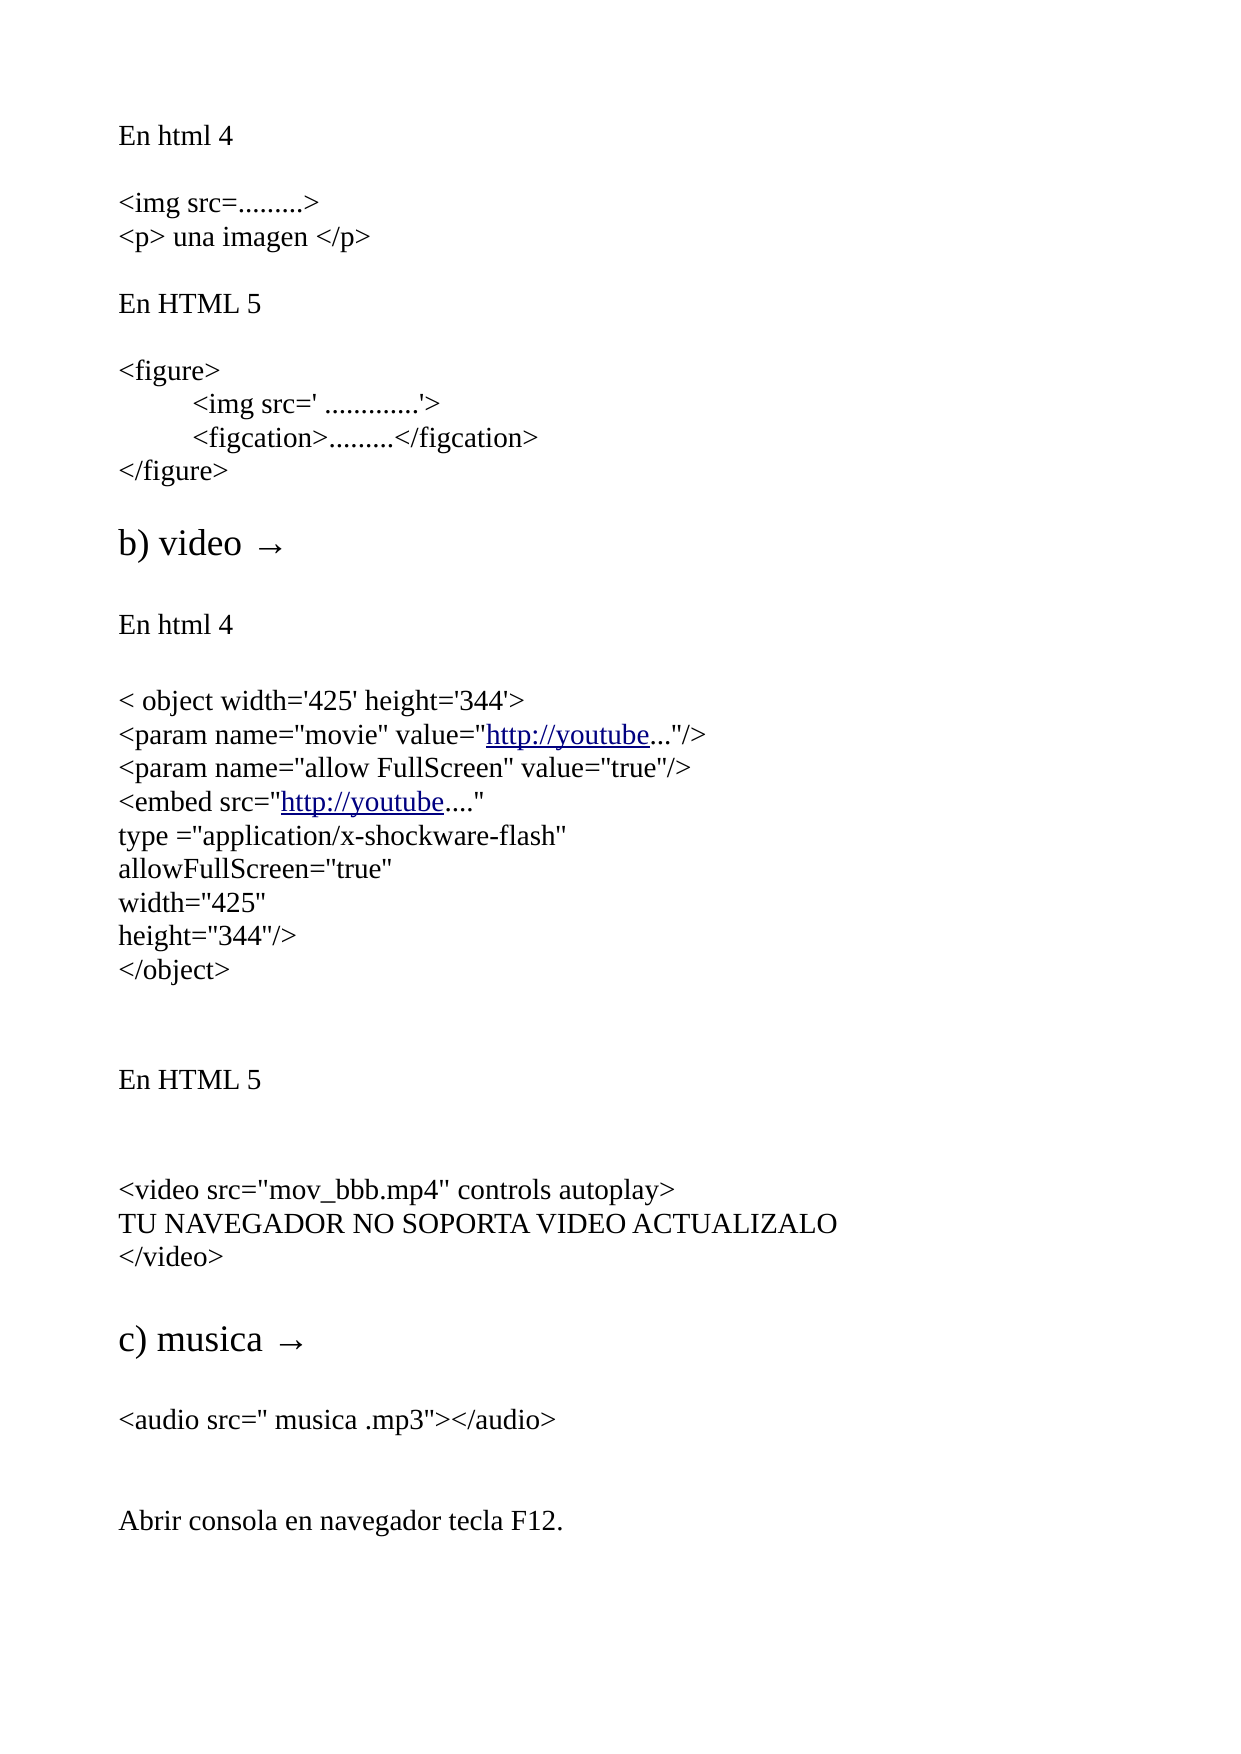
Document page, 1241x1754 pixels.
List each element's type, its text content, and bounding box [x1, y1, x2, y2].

text TU NAVEGADOR NO SOPORTA VIDEO ACTUALIZALO [118, 1206, 1122, 1239]
text <img src=.........> [118, 185, 1122, 219]
text <video src="mov_bbb.mp4" controls autoplay> [118, 1172, 1122, 1206]
text height=''344''/> [118, 918, 1122, 952]
text <p> una imagen </p> [118, 219, 1122, 252]
text c) musica → [118, 1316, 1122, 1359]
text En HTML 5 [118, 1062, 1122, 1096]
text </video> [118, 1239, 1122, 1273]
text type =''application/x-shockware-flash'' [118, 818, 1122, 851]
text <embed src=''http://youtube....'' [118, 784, 1122, 818]
text < object width='425' height='344'> [118, 683, 1122, 717]
text b) video → [118, 521, 1122, 564]
text width=''425'' [118, 885, 1122, 918]
text <figure> [118, 353, 1122, 386]
text </object> [118, 952, 1122, 985]
text <figcation>.........</figcation> [118, 420, 1122, 453]
text allowFullScreen=''true'' [118, 851, 1122, 885]
text <audio src='' musica .mp3''></audio> [118, 1402, 1122, 1436]
text <param name=''movie'' value=''http://youtube...''/> [118, 717, 1122, 751]
text En HTML 5 [118, 286, 1122, 319]
text Abrir consola en navegador tecla F12. [118, 1503, 1122, 1536]
text <img src=' .............'> [118, 386, 1122, 420]
text </figure> [118, 453, 1122, 487]
text <param name=''allow FullScreen'' value=''true''/> [118, 751, 1122, 784]
text En html 4 [118, 118, 1122, 152]
text En html 4 [118, 607, 1122, 640]
